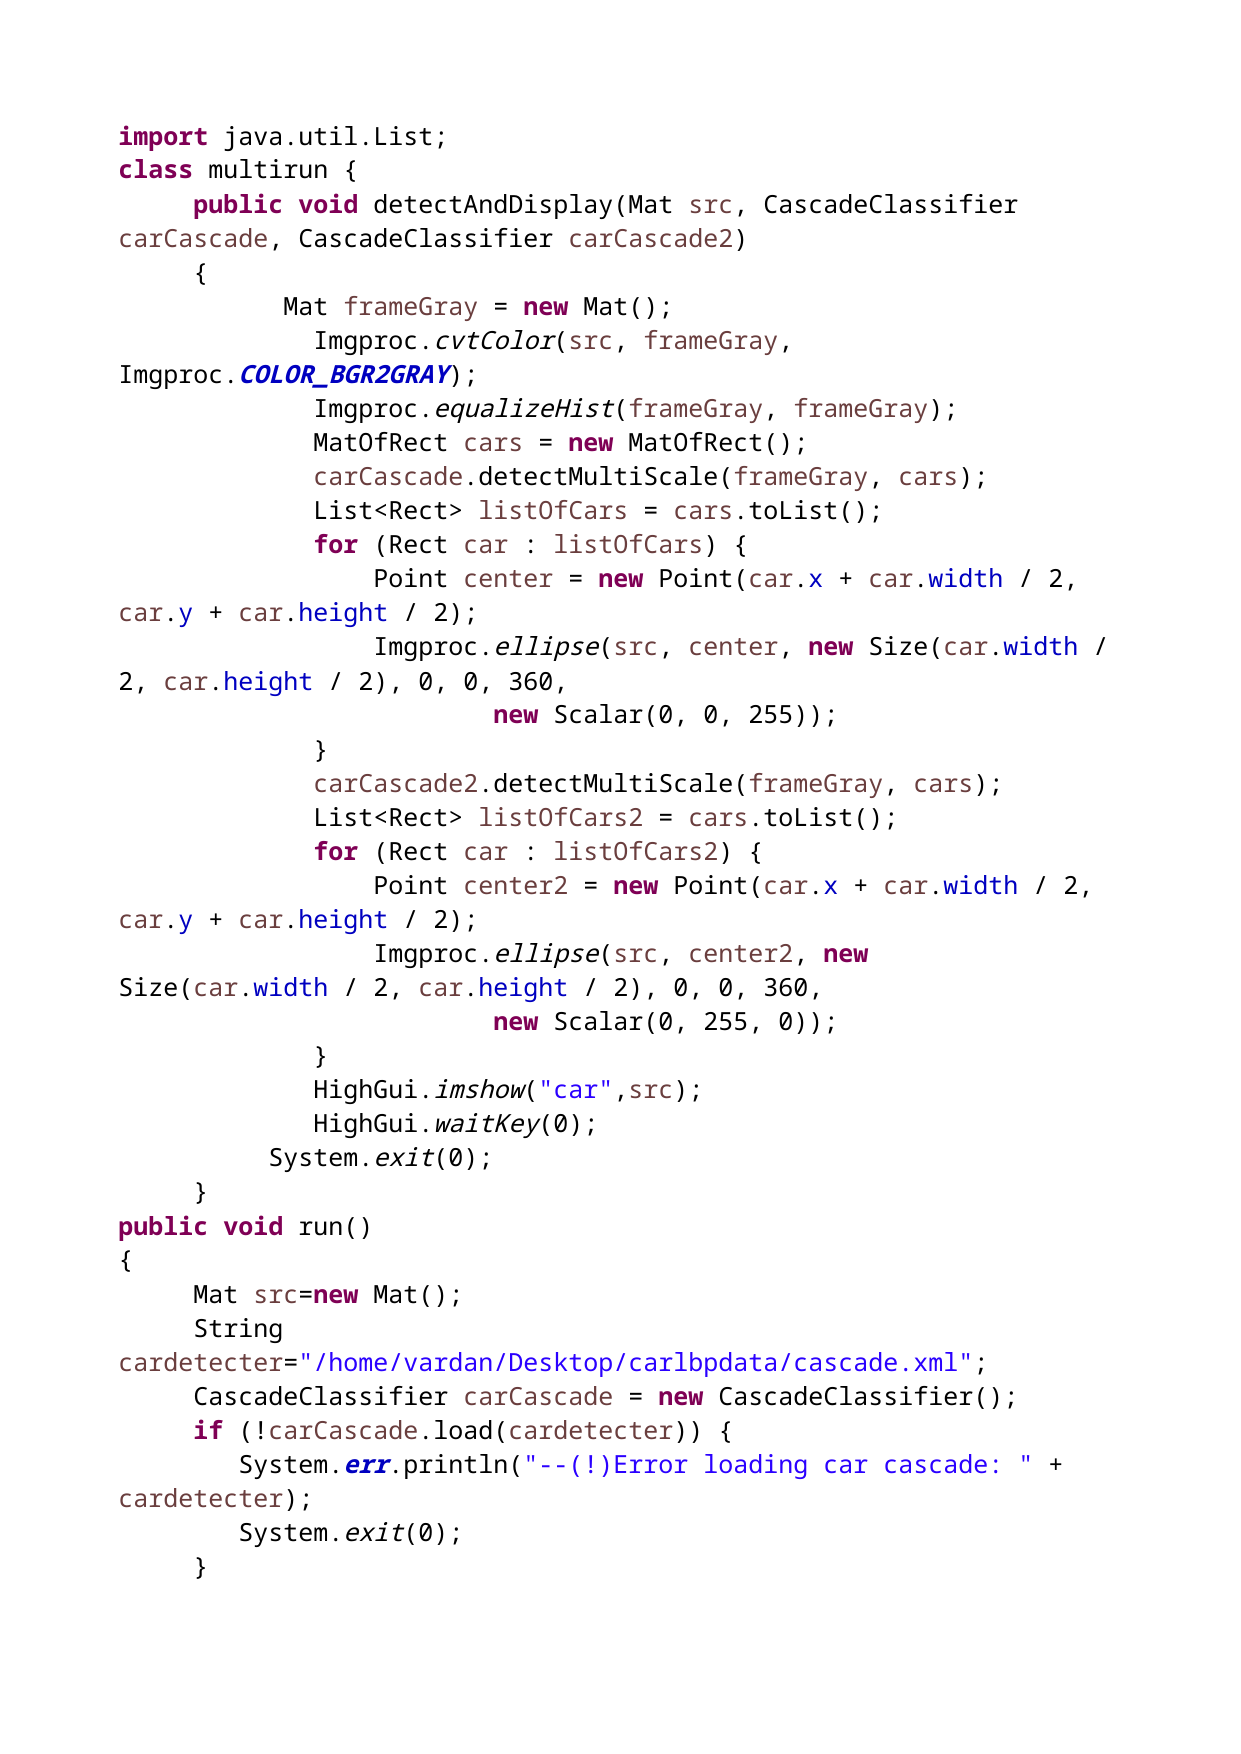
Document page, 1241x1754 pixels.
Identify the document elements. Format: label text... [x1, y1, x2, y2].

text } [118, 1174, 1122, 1208]
text HighGui.imshow("car",src); [118, 1072, 1122, 1106]
text if (!carCascade.load(cardetecter)) { [118, 1412, 1122, 1447]
text Imgproc.cvtColor(src, frameGray, Imgproc.COLOR_BGR2GRAY); [118, 322, 1122, 391]
text MatOfRect cars = new MatOfRect(); [118, 425, 1122, 459]
text Point center2 = new Point(car.x + car.width / 2, car.y + car.height / 2); [118, 867, 1122, 936]
text { [118, 254, 1122, 288]
text new Scalar(0, 0, 255)); [118, 697, 1122, 731]
text System.exit(0); [118, 1140, 1122, 1174]
text new Scalar(0, 255, 0)); [118, 1004, 1122, 1038]
text System.err.println("--(!)Error loading car cascade: " + cardetecter); [118, 1447, 1122, 1515]
text } [118, 731, 1122, 765]
text Mat frameGray = new Mat(); [118, 288, 1122, 322]
text List<Rect> listOfCars2 = cars.toList(); [118, 799, 1122, 833]
text import java.util.List; [118, 118, 1122, 152]
text Mat src=new Mat(); [118, 1276, 1122, 1310]
text HighGui.waitKey(0); [118, 1106, 1122, 1140]
text Imgproc.ellipse(src, center2, new Size(car.width / 2, car.height / 2), 0, 0, 360, [118, 936, 1122, 1004]
text for (Rect car : listOfCars2) { [118, 833, 1122, 867]
text System.exit(0); [118, 1515, 1122, 1549]
text class multirun { [118, 152, 1122, 186]
text } [118, 1549, 1122, 1583]
text CascadeClassifier carCascade = new CascadeClassifier(); [118, 1378, 1122, 1412]
text } [118, 1038, 1122, 1072]
text Imgproc.equalizeHist(frameGray, frameGray); [118, 391, 1122, 425]
text Point center = new Point(car.x + car.width / 2, car.y + car.height / 2); [118, 561, 1122, 629]
text carCascade.detectMultiScale(frameGray, cars); [118, 459, 1122, 493]
text String cardetecter="/home/vardan/Desktop/carlbpdata/cascade.xml"; [118, 1310, 1122, 1378]
text public void run() [118, 1208, 1122, 1242]
text for (Rect car : listOfCars) { [118, 527, 1122, 561]
text List<Rect> listOfCars = cars.toList(); [118, 493, 1122, 527]
text { [118, 1242, 1122, 1276]
text carCascade2.detectMultiScale(frameGray, cars); [118, 765, 1122, 799]
text Imgproc.ellipse(src, center, new Size(car.width / 2, car.height / 2), 0, 0, 360, [118, 629, 1122, 697]
text public void detectAndDisplay(Mat src, CascadeClassifier carCascade, CascadeClassifier carCascade2) [118, 186, 1122, 254]
